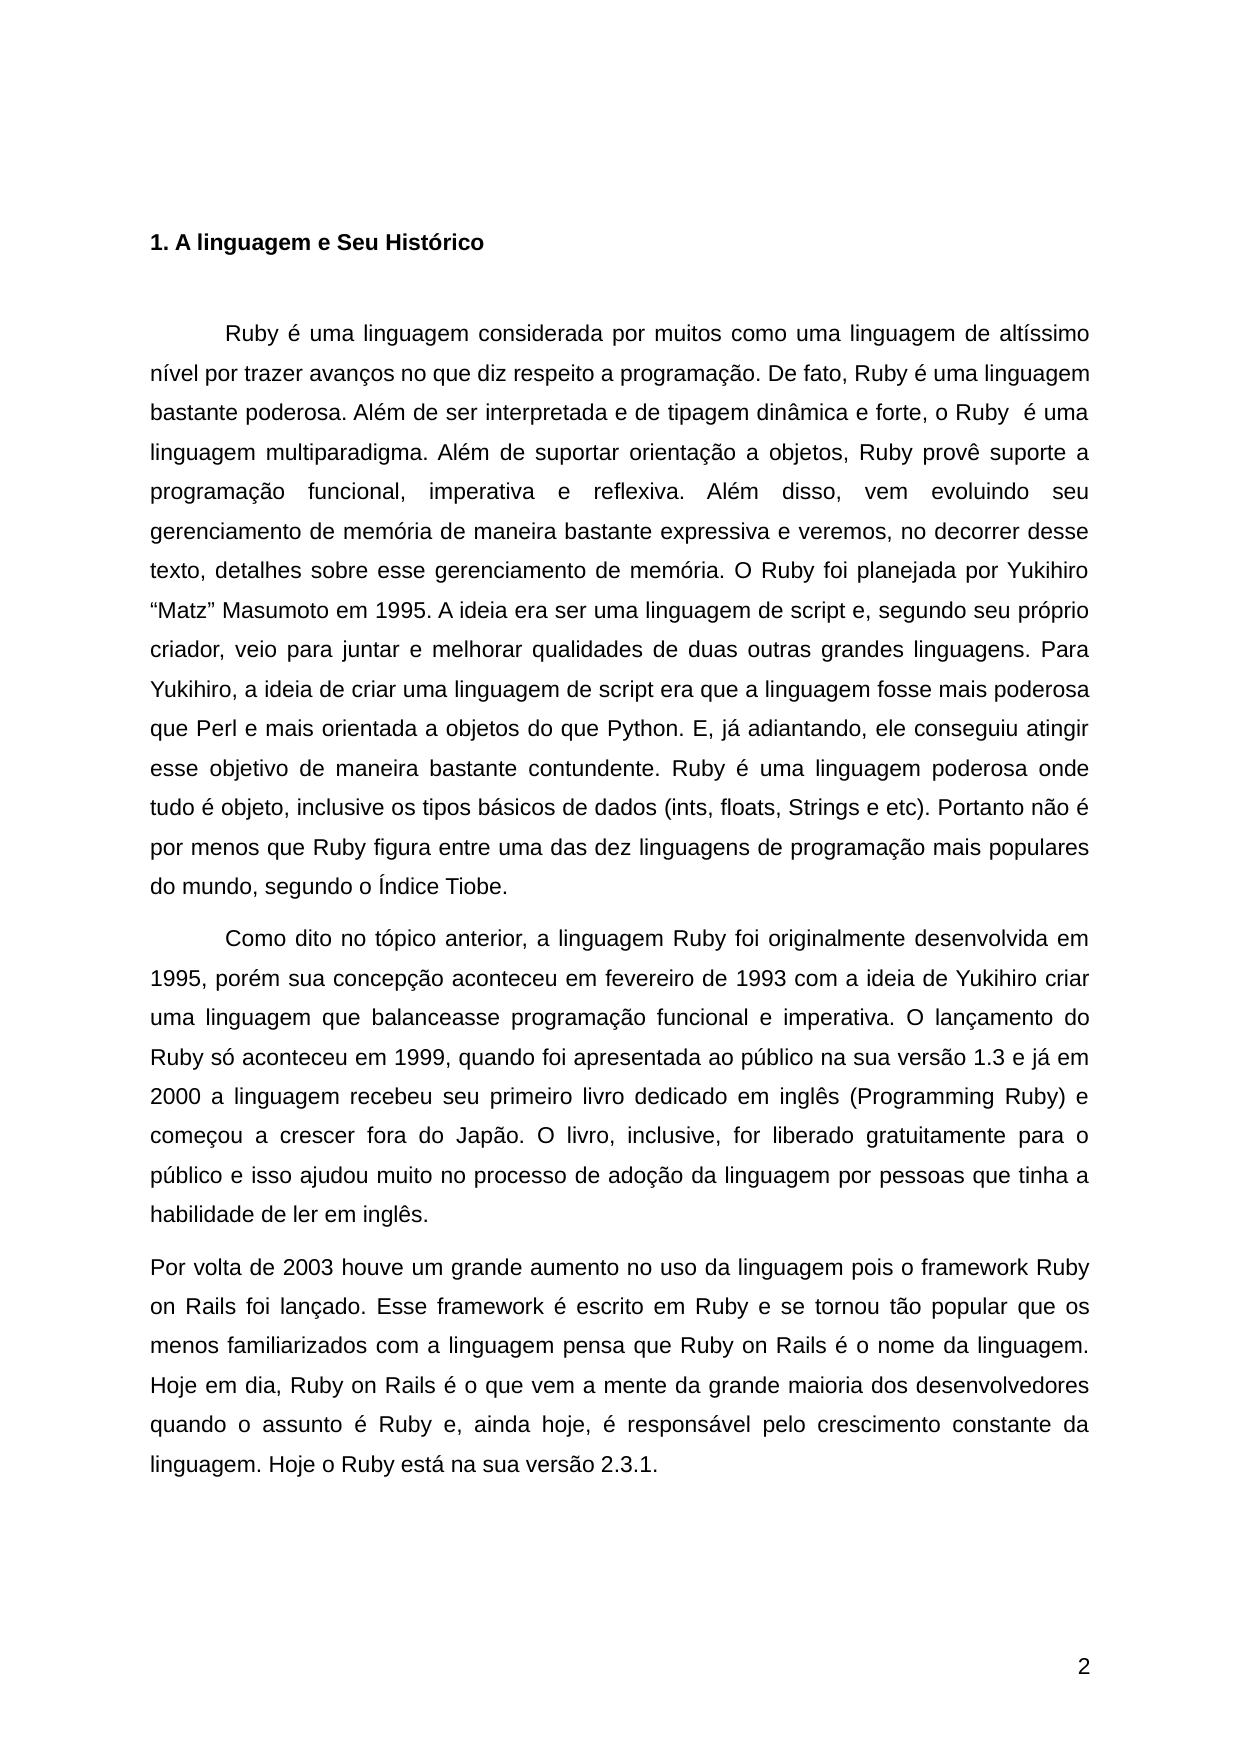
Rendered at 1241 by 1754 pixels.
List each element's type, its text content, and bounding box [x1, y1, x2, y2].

text Ruby é uma linguagem considerada por muitos como uma linguagem de altíssimo nível por trazer avanços no que diz respeito a programação. De fato, Ruby é uma linguagem bastante poderosa. Além de ser interpretada e de tipagem dinâmica e forte, o Ruby é uma linguagem multiparadigma. Além de suportar orientação a objetos, Ruby provê suporte a programação funcional, imperativa e reflexiva. Além disso, vem evoluindo seu gerenciamento de memória de maneira bastante expressiva e veremos, no decorrer desse texto, detalhes sobre esse gerenciamento de memória. O Ruby foi planejada por Yukihiro “Matz” Masumoto em 1995. A ideia era ser uma linguagem de script e, segundo seu próprio criador, veio para juntar e melhorar qualidades de duas outras grandes linguagens. Para Yukihiro, a ideia de criar uma linguagem de script era que a linguagem fosse mais poderosa que Perl e mais orientada a objetos do que Python. E, já adiantando, ele conseguiu atingir esse objetivo de maneira bastante contundente. Ruby é uma linguagem poderosa onde tudo é objeto, inclusive os tipos básicos de dados (ints, floats, Strings e etc). Portanto não é por menos que Ruby figura entre uma das dez linguagens de programação mais populares do mundo, segundo o Índice Tiobe. [150, 320, 1090, 899]
text Por volta de 2003 houve um grande aumento no uso da linguagem pois o framework Ruby on Rails foi lançado. Esse framework é escrito em Ruby e se tornou tão popular que os menos familiarizados com a linguagem pensa que Ruby on Rails é o nome da linguagem. Hoje em dia, Ruby on Rails é o que vem a mente da grande maioria dos desenvolvedores quando o assunto é Ruby e, ainda hoje, é responsável pelo crescimento constante da linguagem. Hoje o Ruby está na sua versão 2.3.1. [150, 1253, 1090, 1477]
text 1. A linguagem e Seu Histórico [150, 229, 1090, 255]
text Como dito no tópico anterior, a linguagem Ruby foi originalmente desenvolvida em 1995, porém sua concepção aconteceu em fevereiro de 1993 com a ideia de Yukihiro criar uma linguagem que balanceasse programação funcional e imperativa. O lançamento do Ruby só aconteceu em 1999, quando foi apresentada ao público na sua versão 1.3 e já em 2000 a linguagem recebeu seu primeiro livro dedicado em inglês (Programming Ruby) e começou a crescer fora do Japão. O livro, inclusive, for liberado gratuitamente para o público e isso ajudou muito no processo de adoção da linguagem por pessoas que tinha a habilidade de ler em inglês. [150, 925, 1090, 1228]
